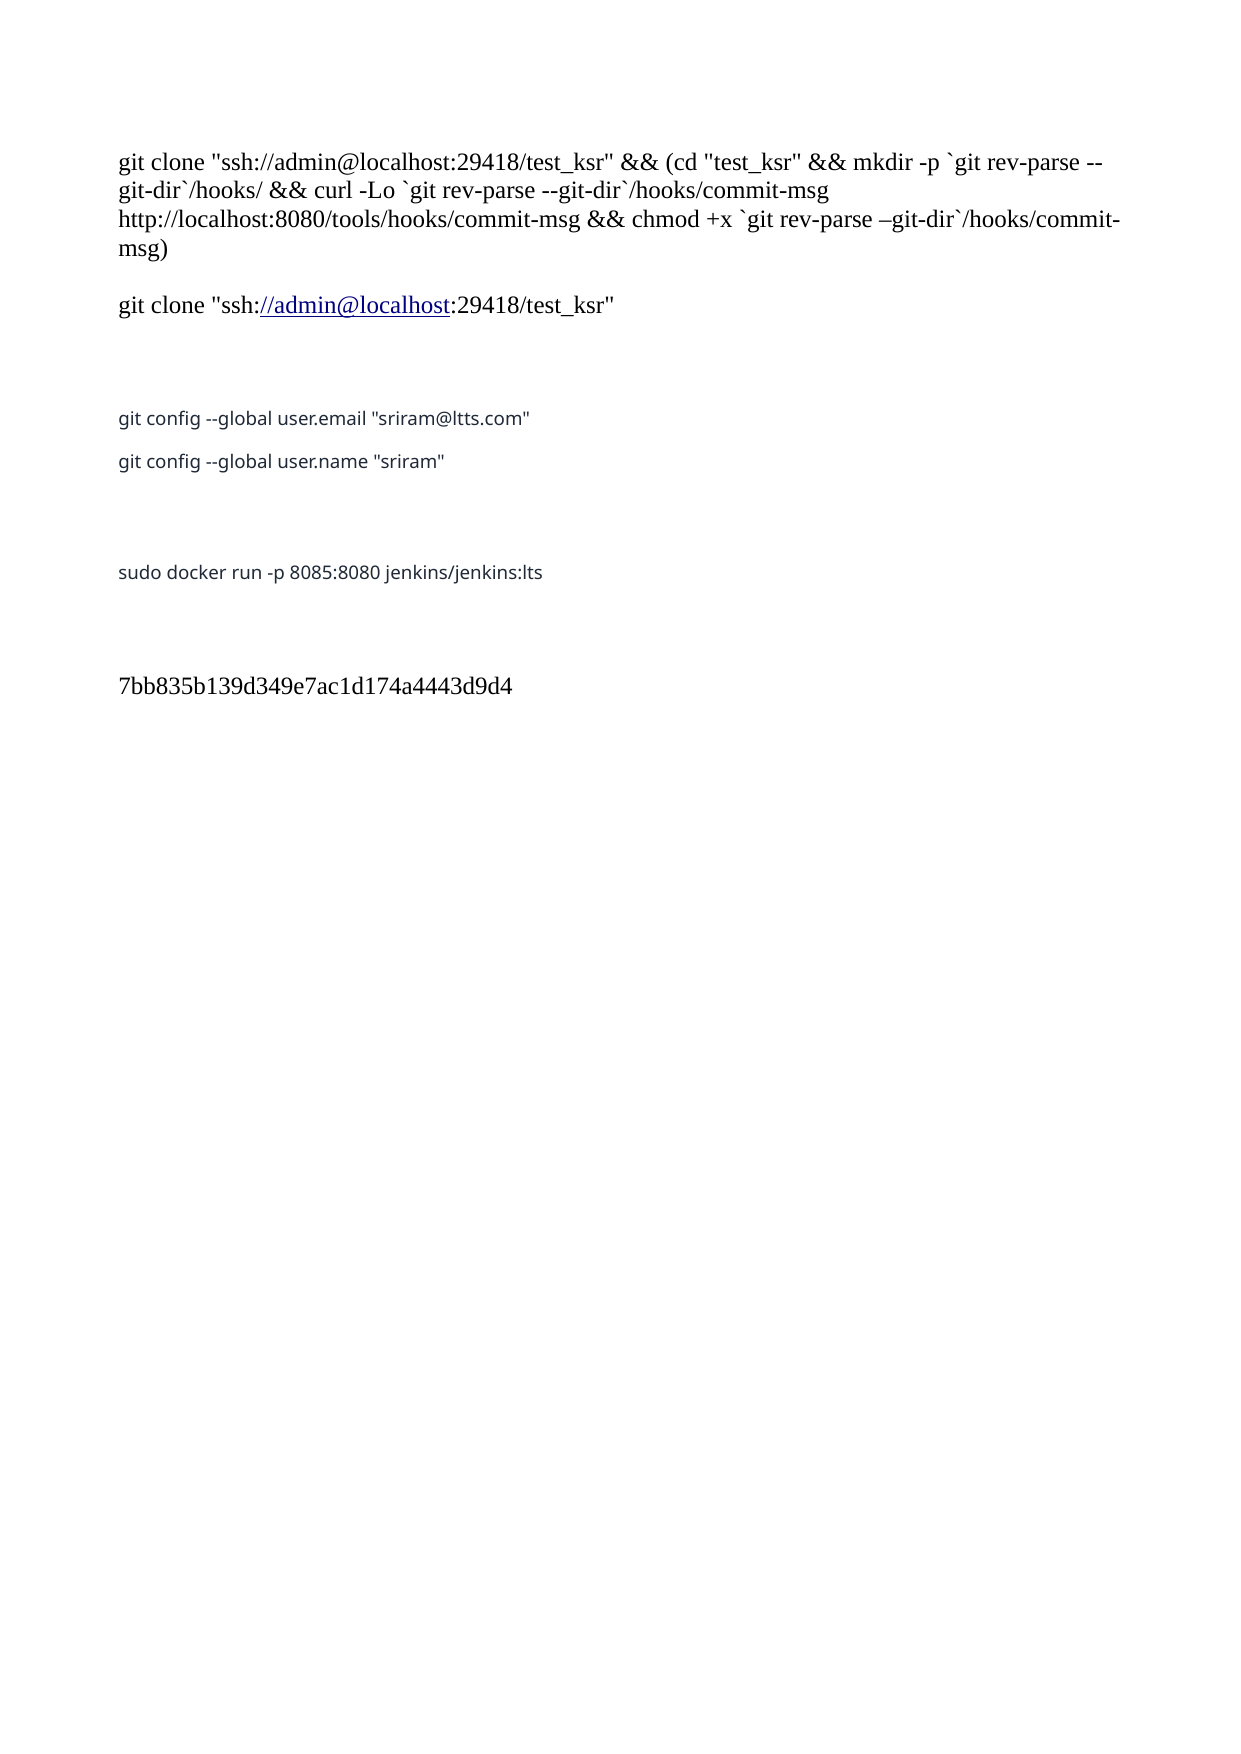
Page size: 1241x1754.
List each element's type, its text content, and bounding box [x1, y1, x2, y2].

text git config --global user.email "sriram@ltts.com" [118, 406, 1122, 431]
text 7bb835b139d349e7ac1d174a4443d9d4 [118, 671, 1122, 700]
text git clone "ssh://admin@localhost:29418/test_ksr" && (cd "test_ksr" && mkdir -p `git rev-parse --git-dir`/hooks/ && curl -Lo `git rev-parse --git-dir`/hooks/commit-msg http://localhost:8080/tools/hooks/commit-msg && chmod +x `git rev-parse –git-dir`/hooks/commit-msg) [118, 147, 1122, 262]
text git clone "ssh://admin@localhost:29418/test_ksr" [118, 291, 1122, 319]
text sudo docker run -p 8085:8080 jenkins/jenkins:lts [118, 559, 1122, 585]
text git config --global user.name "sriram" [118, 448, 1122, 474]
